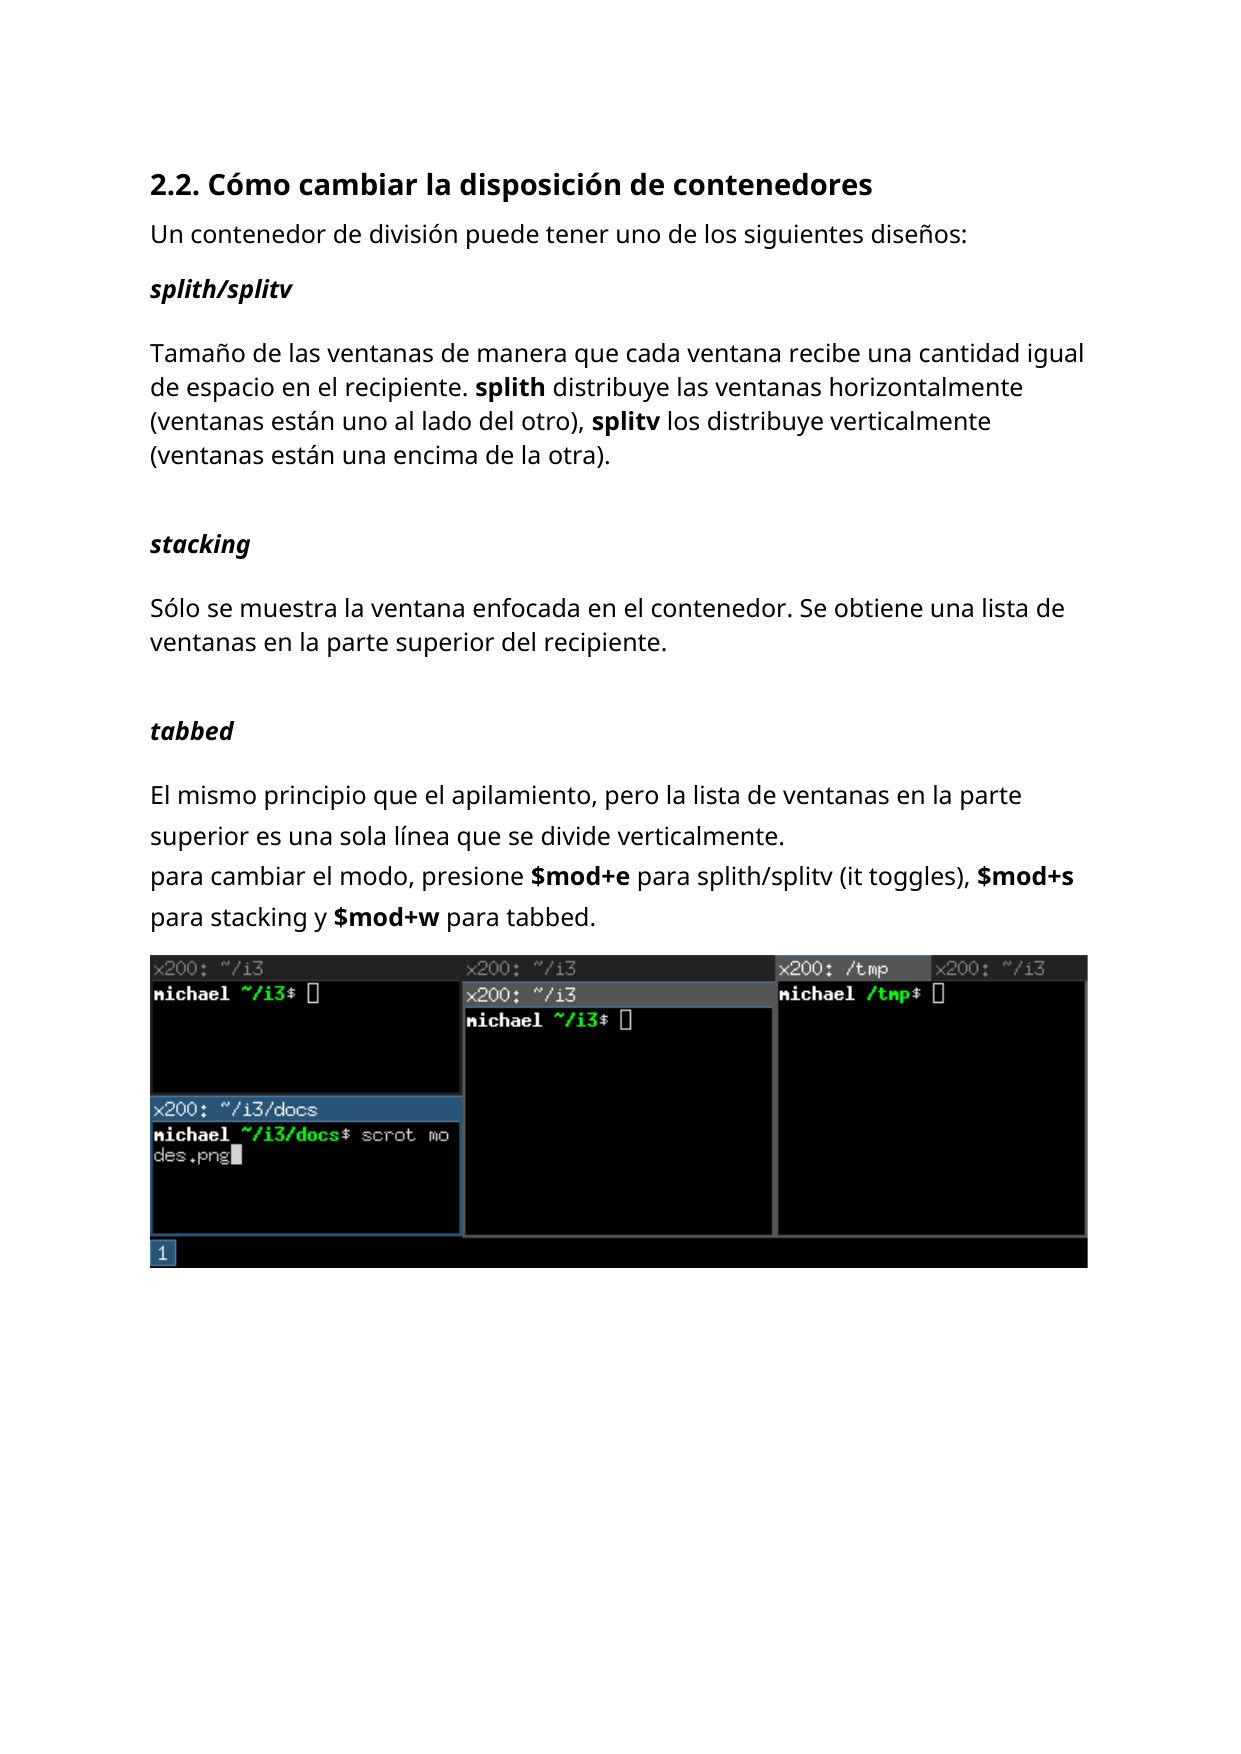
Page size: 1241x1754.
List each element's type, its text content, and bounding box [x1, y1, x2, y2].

picture [150, 955, 1088, 1268]
text stacking [150, 527, 1091, 561]
text Tamaño de las ventanas de manera que cada ventana recibe una cantidad igual de espacio en el recipiente. splith distribuye las ventanas horizontalmente (ventanas están uno al lado del otro), splitv los distribuye verticalmente (ventanas están una encima de la otra). [150, 336, 1091, 498]
subtitle 2.2. Cómo cambiar la disposición de contenedores [150, 164, 1091, 204]
text Un contenedor de división puede tener uno de los siguientes diseños: [150, 217, 1091, 251]
text El mismo principio que el apilamiento, pero la lista de ventanas en la parte superior es una sola línea que se divide verticalmente. para cambiar el modo, presione $mod+e para splith/splitv (it toggles), $mod+s para stacking y $mod+w para tabbed. [150, 777, 1091, 934]
text Sólo se muestra la ventana enfocada en el contenedor. Se obtiene una lista de ventanas en la parte superior del recipiente. [150, 591, 1091, 684]
text tabbed [150, 714, 1091, 748]
text splith/splitv [150, 272, 1091, 306]
